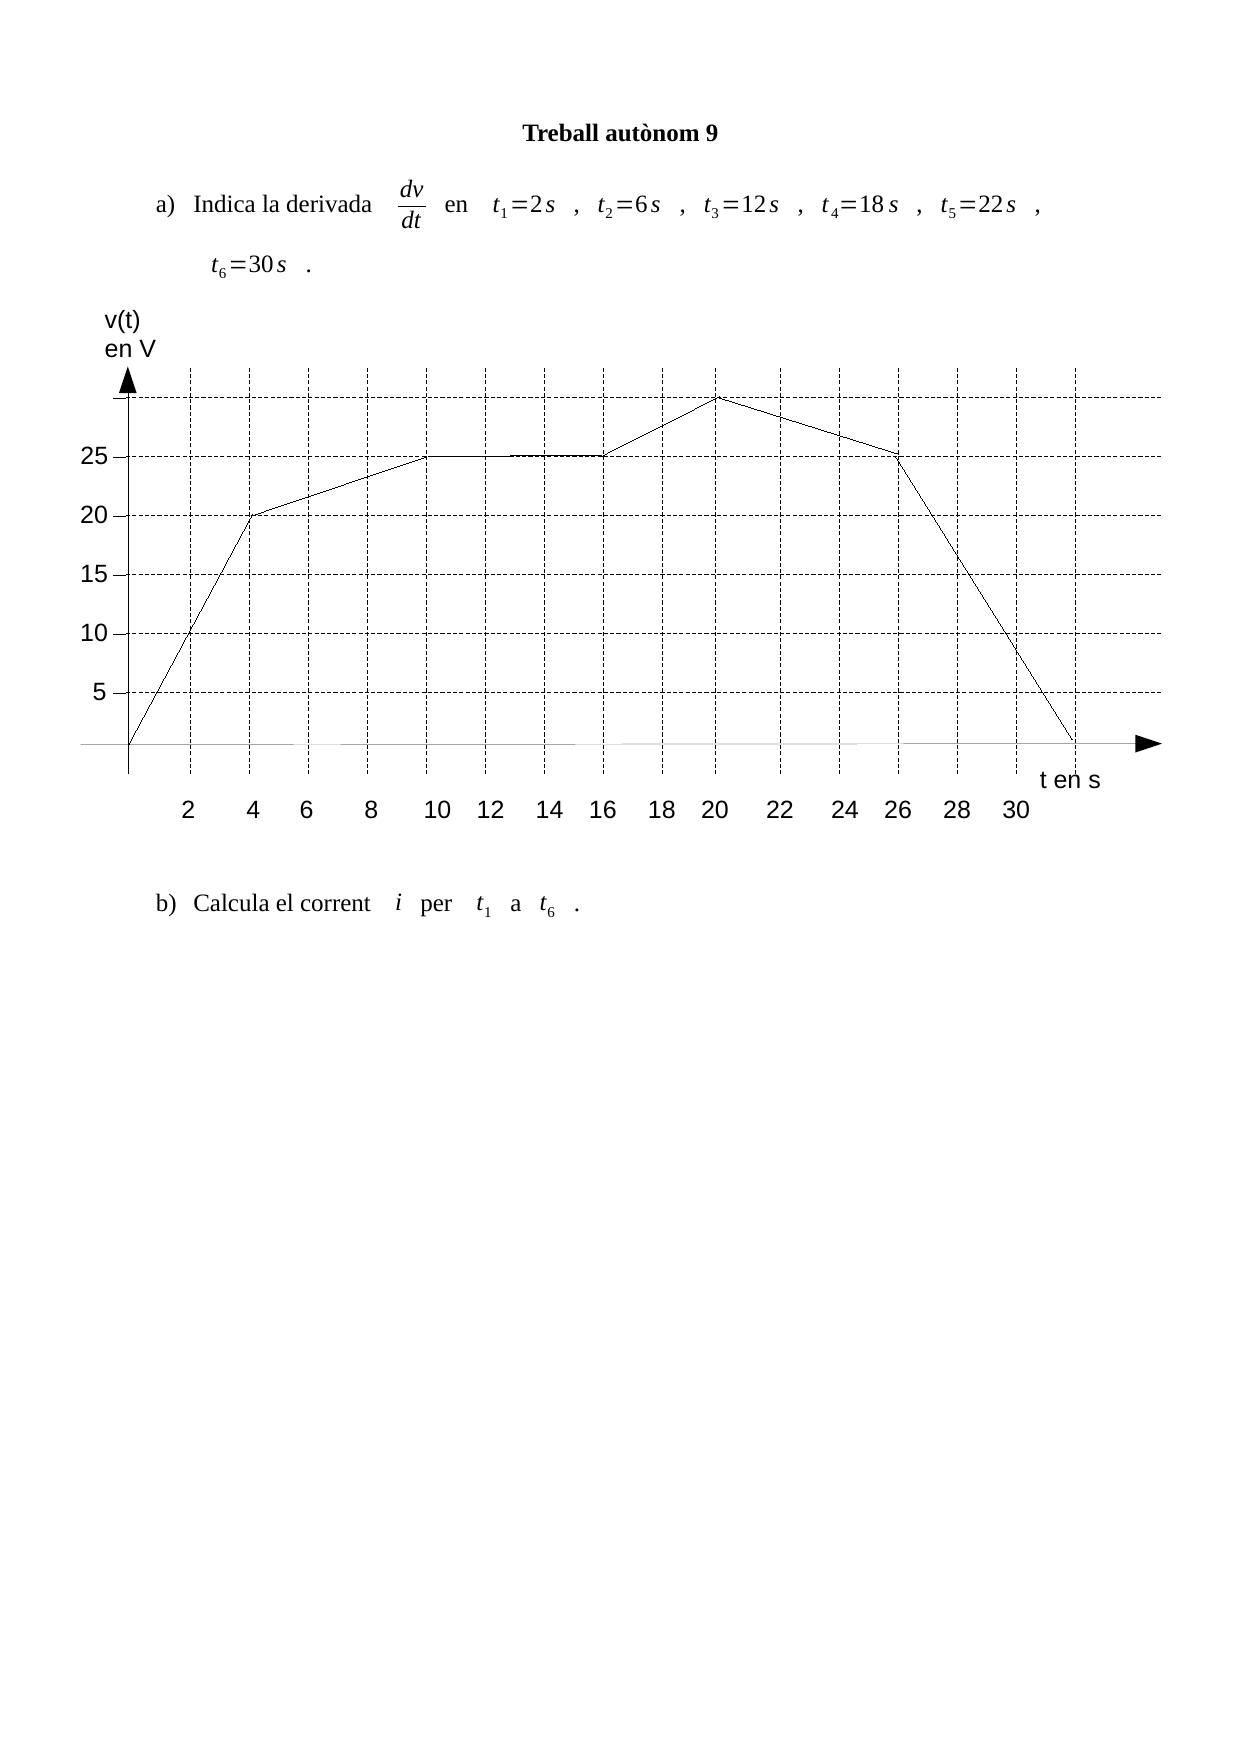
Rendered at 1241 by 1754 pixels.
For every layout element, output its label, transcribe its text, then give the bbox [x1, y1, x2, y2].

text Treball autònom 9 [118, 118, 1122, 147]
list Indica la derivada en ,,,,,. [156, 176, 1122, 282]
list Calcula el corrent per a. [156, 888, 1122, 920]
